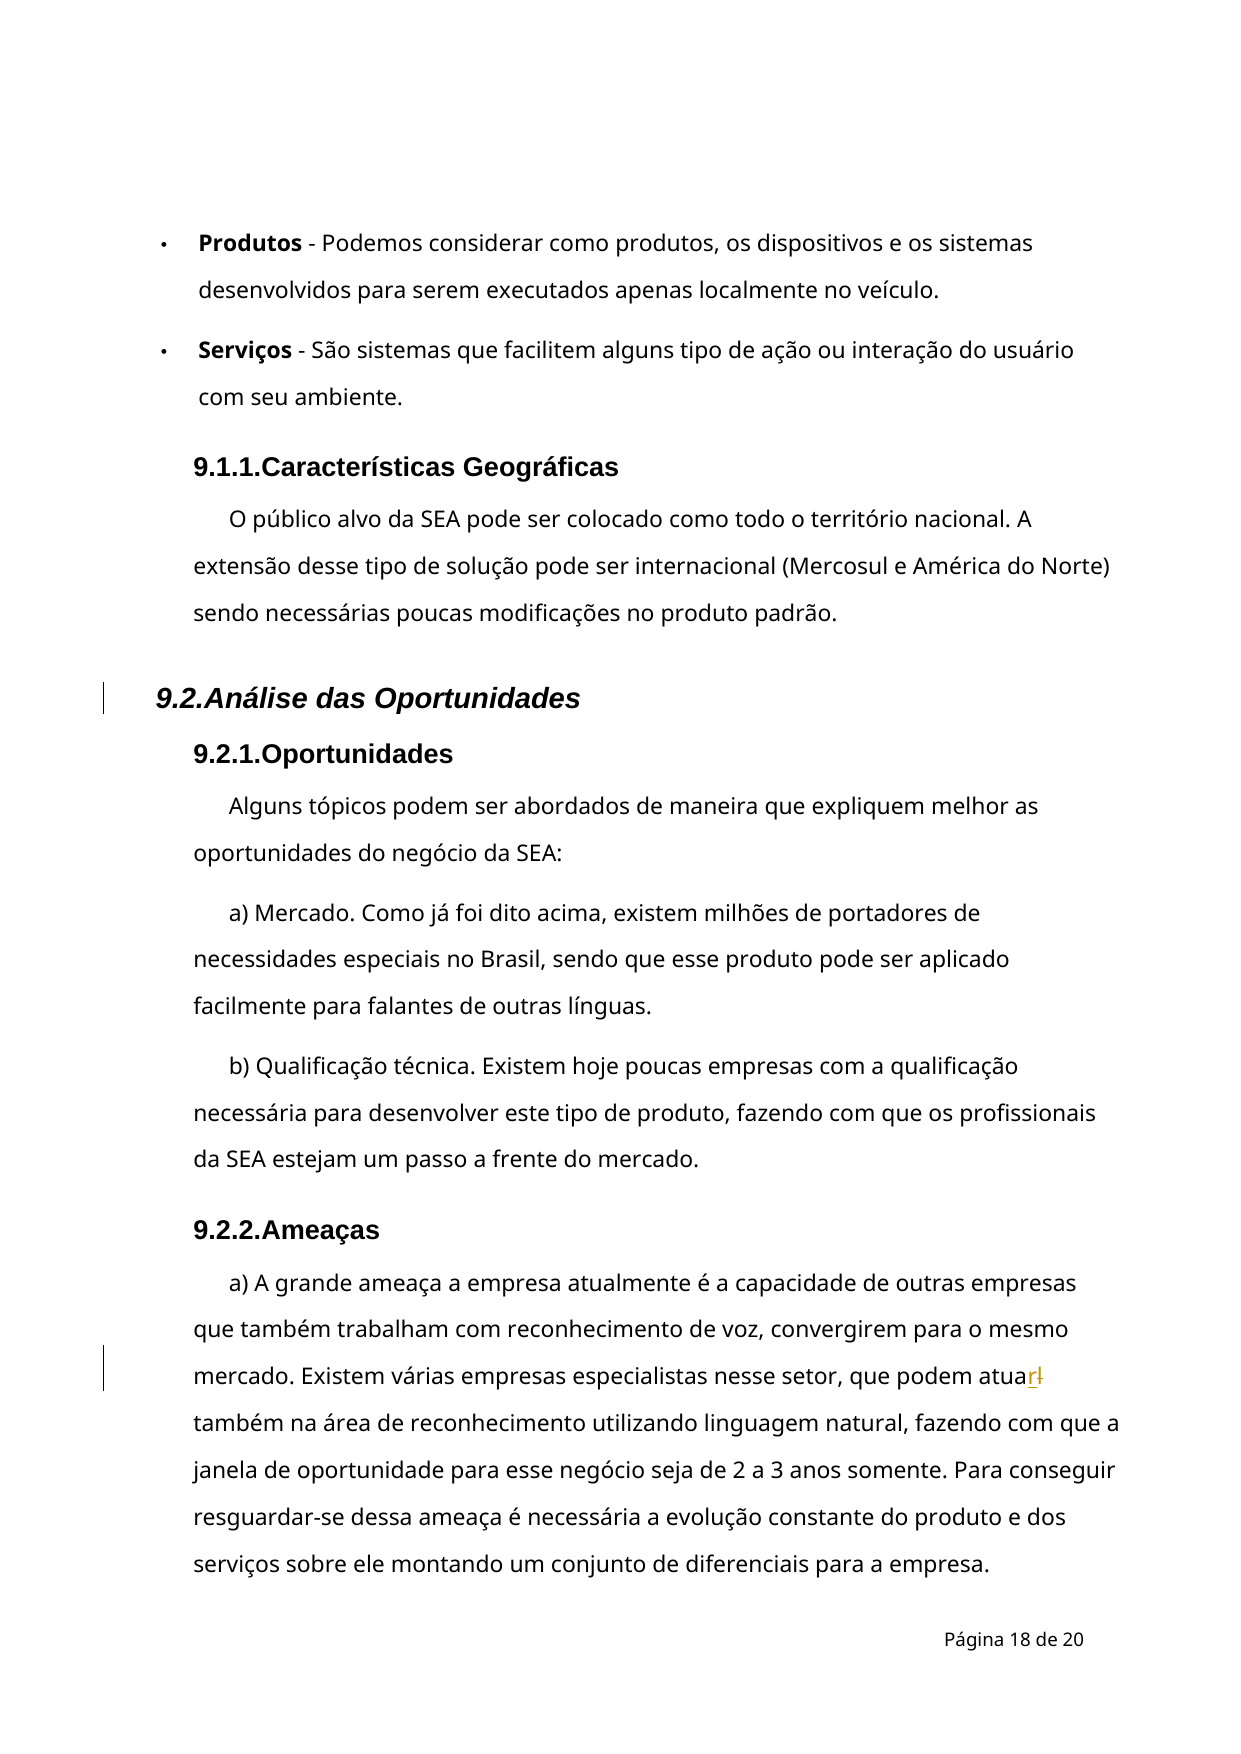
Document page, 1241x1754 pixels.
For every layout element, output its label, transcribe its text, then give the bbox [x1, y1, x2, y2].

subtitle Características Geográficas [193, 452, 1122, 483]
subtitle Oportunidades [193, 739, 1122, 769]
subtitle Ameaças [193, 1215, 1122, 1246]
text O público alvo da SEA pode ser colocado como todo o território nacional. A extensão desse tipo de solução pode ser internacional (Mercosul e América do Norte) sendo necessárias poucas modificações no produto padrão. [193, 503, 1122, 628]
text a) A grande ameaça a empresa atualmente é a capacidade de outras empresas que também trabalham com reconhecimento de voz, convergirem para o mesmo mercado. Existem várias empresas especialistas nesse setor, que podem atuar também na área de reconhecimento utilizando linguagem natural, fazendo com que a janela de oportunidade para esse negócio seja de 2 a 3 anos somente. Para conseguir resguardar-se dessa ameaça é necessária a evolução constante do produto e dos serviços sobre ele montando um conjunto de diferenciais para a empresa. [193, 1266, 1122, 1579]
text a) Mercado. Como já foi dito acima, existem milhões de portadores de necessidades especiais no Brasil, sendo que esse produto pode ser aplicado facilmente para falantes de outras línguas. [193, 897, 1122, 1022]
subtitle Análise das Oportunidades [155, 682, 1122, 714]
text b) Qualificação técnica. Existem hoje poucas empresas com a qualificação necessária para desenvolver este tipo de produto, fazendo com que os profissionais da SEA estejam um passo a frente do mercado. [193, 1050, 1122, 1175]
list Serviços - São sistemas que facilitem alguns tipo de ação ou interação do usuário com seu ambiente. [161, 333, 1122, 412]
list Produtos - Podemos considerar como produtos, os dispositivos e os sistemas desenvolvidos para serem executados apenas localmente no veículo. [161, 227, 1122, 305]
text Alguns tópicos podem ser abordados de maneira que expliquem melhor as oportunidades do negócio da SEA: [193, 790, 1122, 868]
